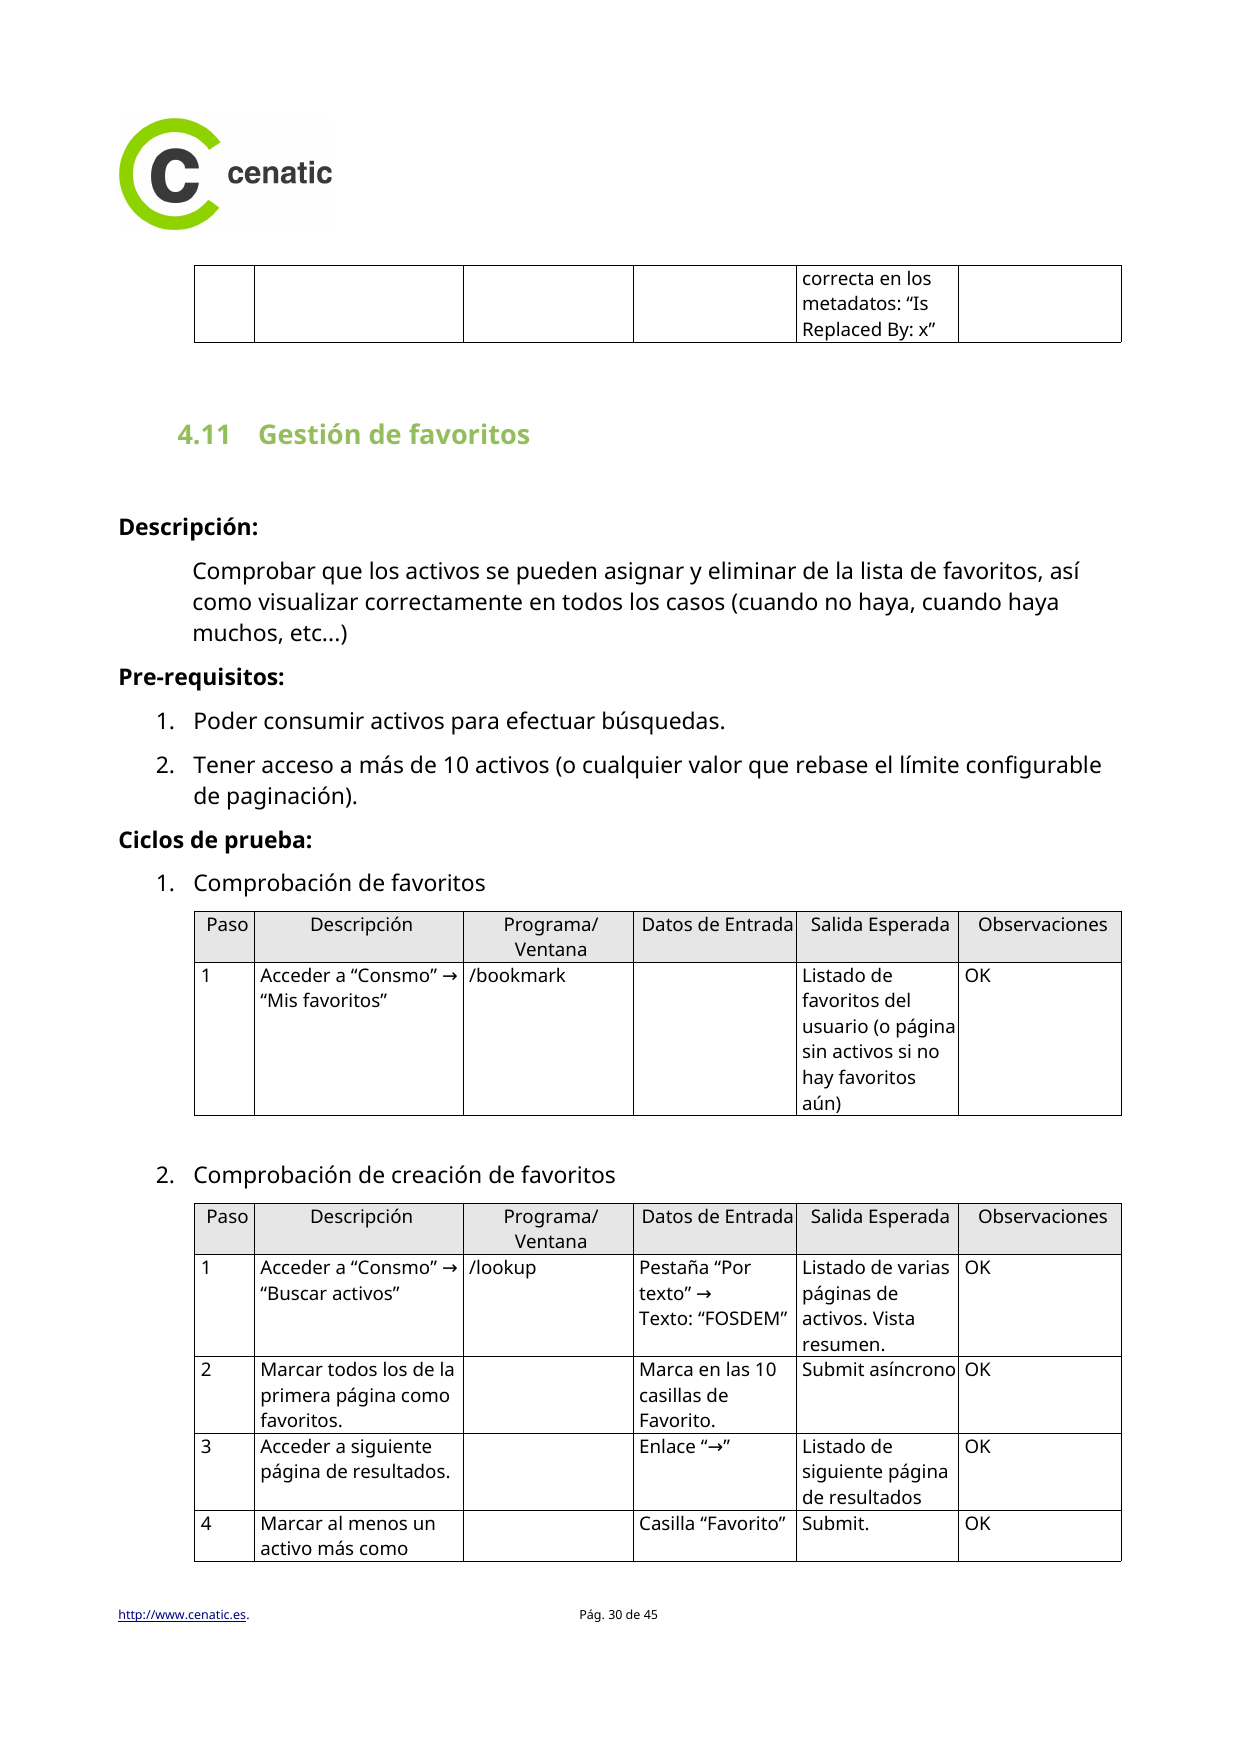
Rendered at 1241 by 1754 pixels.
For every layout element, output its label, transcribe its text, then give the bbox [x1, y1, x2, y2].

table_cell Acceder a siguiente página de resultados. [255, 1434, 463, 1510]
table_header Datos de Entrada [634, 912, 796, 962]
list Tener acceso a más de 10 activos (o cualquier valor que rebase el límite configurable de paginación). [156, 748, 1122, 811]
table_cell OK [959, 963, 1121, 1115]
table_cell 1 [195, 963, 254, 1115]
table_cell /lookup [464, 1255, 633, 1356]
table_header Descripción [255, 1204, 463, 1254]
subtitle Gestión de favoritos [118, 415, 1122, 452]
table_cell Submit. [797, 1511, 958, 1561]
table_cell /bookmark [464, 963, 633, 1115]
text Ciclos de prueba: [118, 823, 1122, 855]
table_cell Enlace “→” [634, 1434, 796, 1510]
table_header Observaciones [959, 1204, 1121, 1254]
table_header Programa/Ventana [464, 912, 633, 962]
table_header Datos de Entrada [634, 1204, 796, 1254]
table_header Paso [195, 1204, 254, 1254]
table_cell Listado de varias páginas de activos. Vista resumen. [797, 1255, 958, 1356]
table_cell 1 [195, 1255, 254, 1356]
table_header Observaciones [959, 912, 1121, 962]
table_cell OK [959, 1434, 1121, 1510]
table_cell 4 [195, 1511, 254, 1561]
table_cell [464, 266, 633, 342]
table_header Paso [195, 912, 254, 962]
table_cell [634, 963, 796, 1115]
table_header Programa/Ventana [464, 1204, 633, 1254]
table_cell [634, 266, 796, 342]
table_cell Listado de siguiente página de resultados [797, 1434, 958, 1510]
table_cell 2 [195, 1357, 254, 1433]
table_cell Marcar todos los de la primera página como favoritos. [255, 1357, 463, 1433]
table_cell Submit asíncrono [797, 1357, 958, 1433]
list Comprobación de favoritos [156, 867, 1122, 898]
table_cell OK [959, 1357, 1121, 1433]
table_cell [464, 1434, 633, 1510]
text Descripción: [118, 511, 1122, 542]
table_cell Marcar al menos un activo más como [255, 1511, 463, 1561]
table_cell Casilla “Favorito” [634, 1511, 796, 1561]
table_cell OK [959, 1511, 1121, 1561]
table_cell [464, 1511, 633, 1561]
table_cell [255, 266, 463, 342]
table_cell correcta en los metadatos: “Is Replaced By: x” [797, 266, 958, 342]
table_cell Acceder a “Consmo” → “Mis favoritos” [255, 963, 463, 1115]
table_cell [464, 1357, 633, 1433]
text Pre-requisitos: [118, 661, 1122, 692]
table_cell [959, 266, 1121, 342]
list Comprobación de creación de favoritos [156, 1159, 1122, 1191]
table_header Salida Esperada [797, 1204, 958, 1254]
table_cell [195, 266, 254, 342]
text Comprobar que los activos se pueden asignar y eliminar de la lista de favoritos, así como visualizar correctamente en todos los casos (cuando no haya, cuando haya muchos, etc...) [192, 555, 1122, 648]
list Poder consumir activos para efectuar búsquedas. [156, 705, 1122, 736]
table_cell Acceder a “Consmo” → “Buscar activos” [255, 1255, 463, 1356]
table_cell Marca en las 10 casillas de Favorito. [634, 1357, 796, 1433]
picture [119, 118, 332, 230]
table_header Salida Esperada [797, 912, 958, 962]
table_cell Listado de favoritos del usuario (o página sin activos si no hay favoritos aún) [797, 963, 958, 1115]
table_cell 3 [195, 1434, 254, 1510]
table_cell OK [959, 1255, 1121, 1356]
table_cell Pestaña “Por texto” → Texto: “FOSDEM” [634, 1255, 796, 1356]
table_header Descripción [255, 912, 463, 962]
